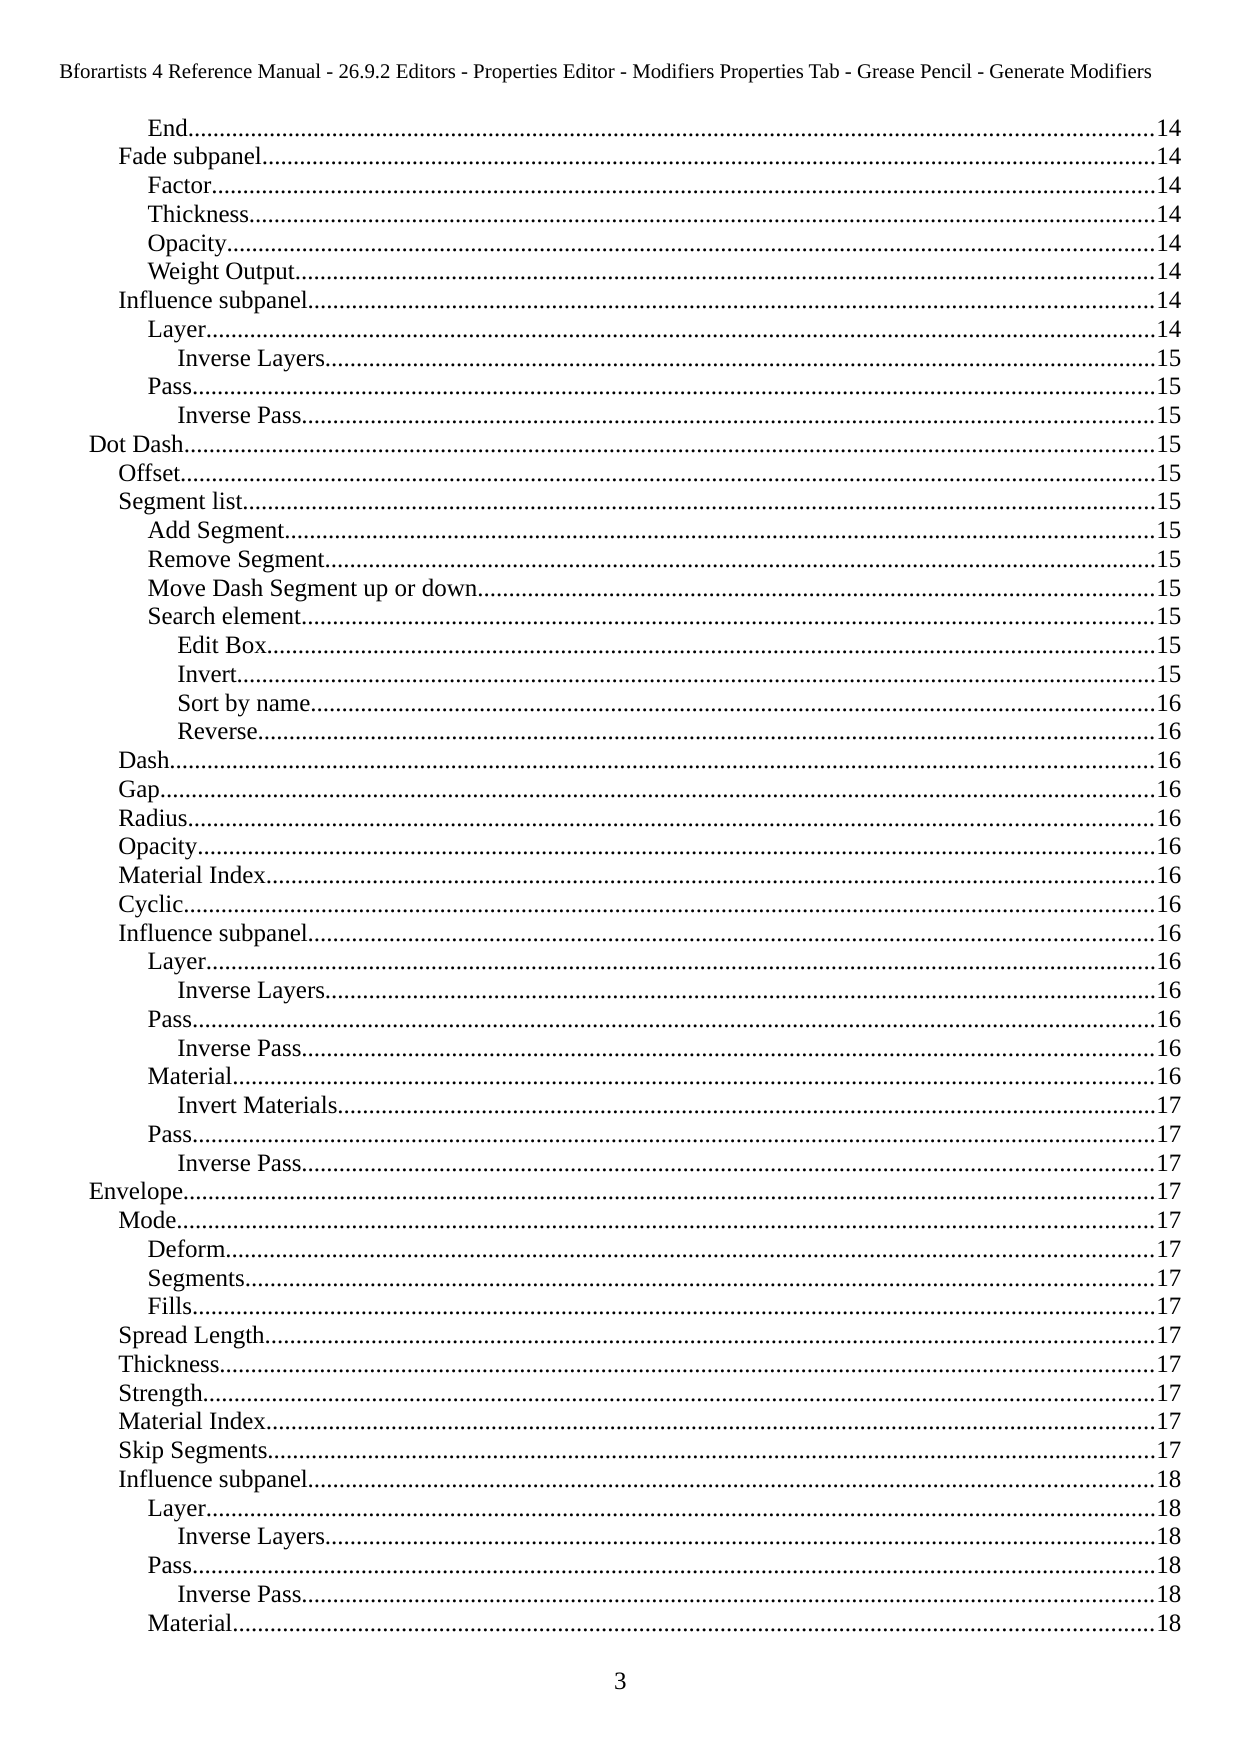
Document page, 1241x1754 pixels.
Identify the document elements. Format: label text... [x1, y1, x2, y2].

text Influence subpanel 14 [118, 285, 1181, 314]
text Pass 16 [147, 1004, 1181, 1033]
text Offset 15 [118, 458, 1181, 486]
text Strength 17 [118, 1378, 1181, 1406]
text Material 16 [147, 1061, 1181, 1090]
text Inverse Pass 17 [177, 1148, 1181, 1176]
text Material 18 [147, 1608, 1181, 1636]
text Pass 17 [147, 1119, 1181, 1148]
text Opacity 16 [118, 831, 1181, 860]
text Add Segment 15 [147, 515, 1181, 544]
text Edit Box 15 [177, 630, 1181, 659]
text Mode 17 [118, 1205, 1181, 1234]
text Skip Segments 17 [118, 1435, 1181, 1464]
text Sort by name 16 [177, 688, 1181, 716]
text Fade subpanel 14 [118, 141, 1181, 170]
text Thickness 14 [147, 199, 1181, 228]
text Segments 17 [147, 1263, 1181, 1291]
text Spread Length 17 [118, 1320, 1181, 1349]
text Material Index 16 [118, 860, 1181, 889]
text Influence subpanel 16 [118, 918, 1181, 946]
text Layer 16 [147, 946, 1181, 975]
text Inverse Layers 15 [177, 343, 1181, 371]
text Inverse Pass 15 [177, 400, 1181, 429]
text Pass 15 [147, 371, 1181, 400]
text Factor 14 [147, 170, 1181, 199]
text Thickness 17 [118, 1349, 1181, 1378]
text Fills 17 [147, 1291, 1181, 1320]
text Inverse Layers 18 [177, 1521, 1181, 1550]
text Inverse Layers 16 [177, 975, 1181, 1004]
text Envelope 17 [88, 1176, 1181, 1205]
text Material Index 17 [118, 1406, 1181, 1435]
text Layer 18 [147, 1493, 1181, 1521]
text Invert Materials 17 [177, 1090, 1181, 1119]
text Invert 15 [177, 659, 1181, 688]
text Radius 16 [118, 803, 1181, 831]
text Pass 18 [147, 1550, 1181, 1579]
text Inverse Pass 18 [177, 1579, 1181, 1608]
text Weight Output 14 [147, 256, 1181, 285]
text Inverse Pass 16 [177, 1033, 1181, 1061]
text Gap 16 [118, 774, 1181, 803]
text Opacity 14 [147, 228, 1181, 256]
text Move Dash Segment up or down 15 [147, 573, 1181, 601]
text Search element 15 [147, 601, 1181, 630]
text Cyclic 16 [118, 889, 1181, 918]
text Influence subpanel 18 [118, 1464, 1181, 1493]
text Deform 17 [147, 1234, 1181, 1263]
text Layer 14 [147, 314, 1181, 343]
text Dash 16 [118, 745, 1181, 774]
text Remove Segment 15 [147, 544, 1181, 573]
text Segment list 15 [118, 486, 1181, 515]
text Dot Dash 15 [88, 429, 1181, 458]
text Reverse 16 [177, 716, 1181, 745]
text End 14 [147, 113, 1181, 141]
